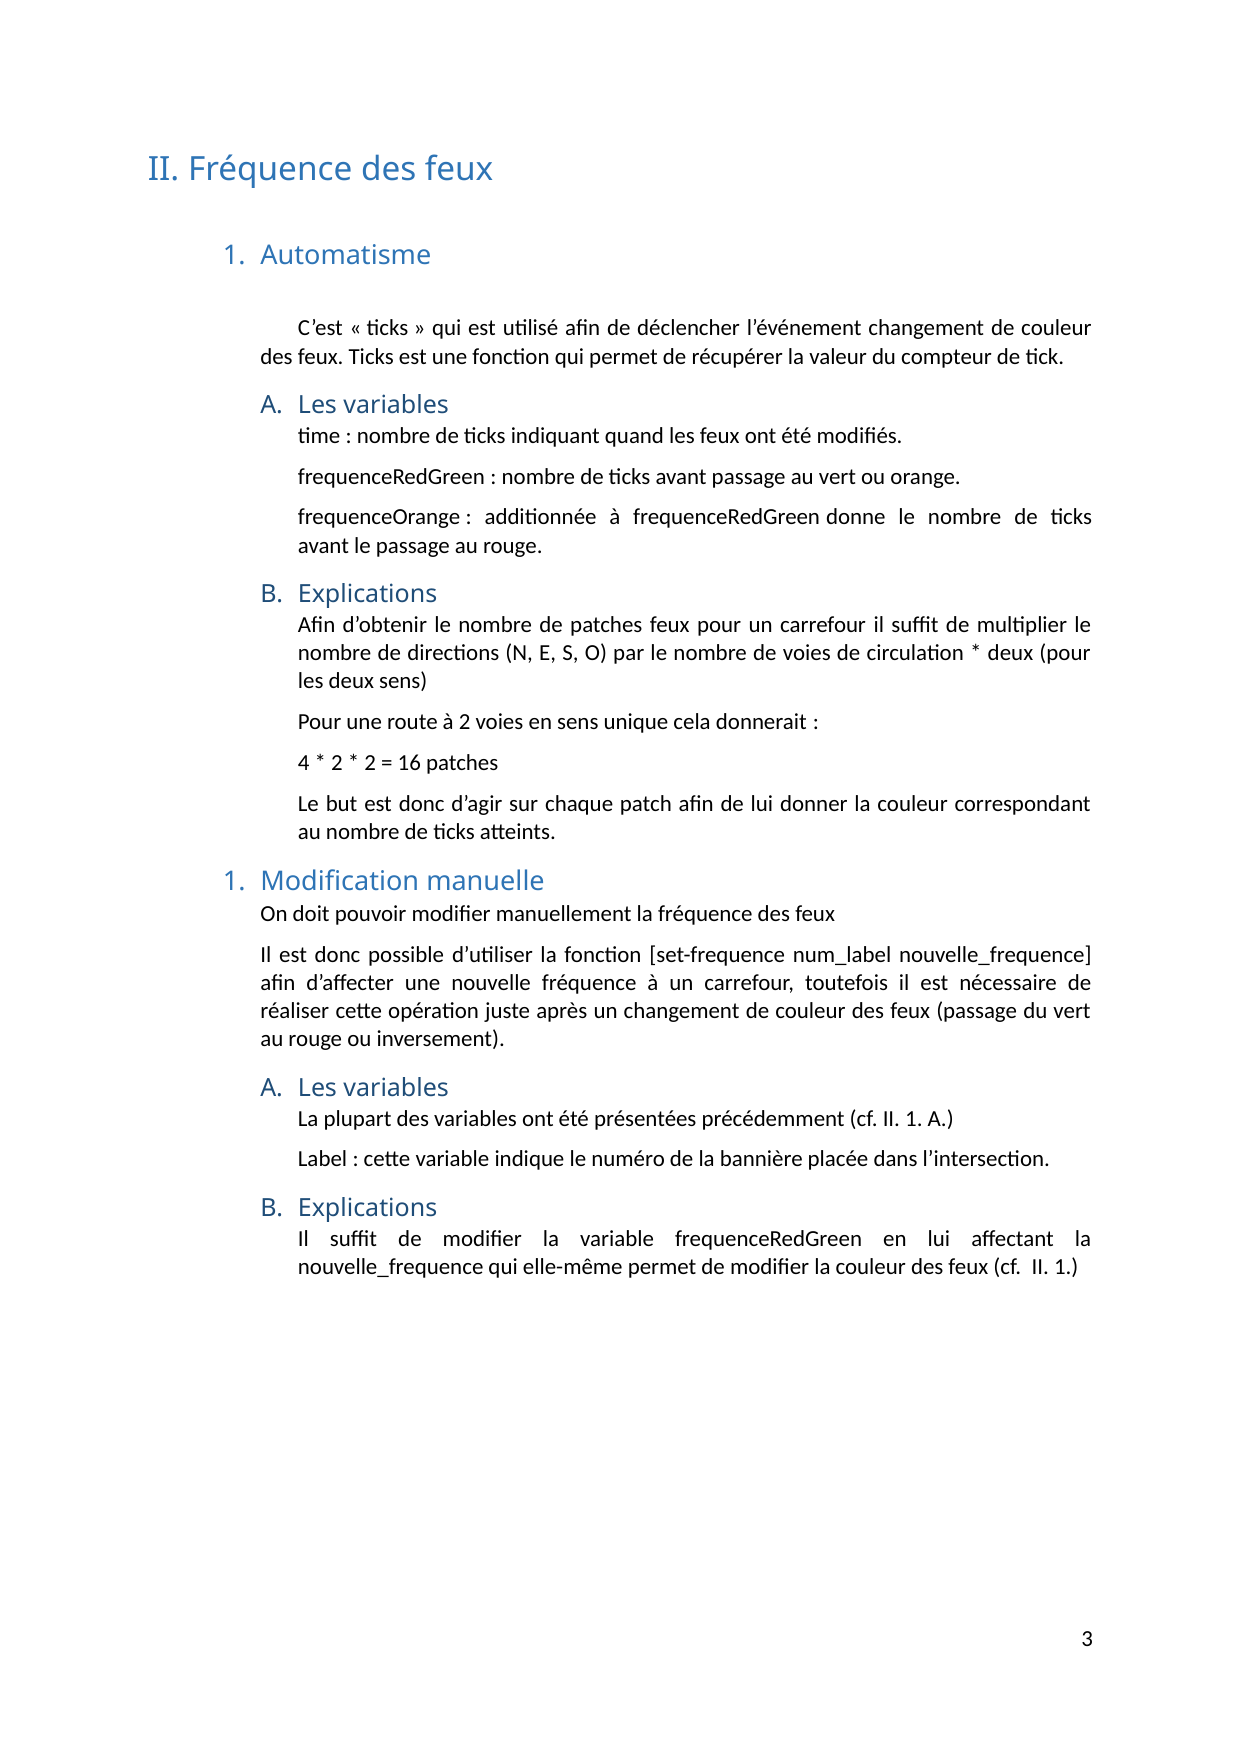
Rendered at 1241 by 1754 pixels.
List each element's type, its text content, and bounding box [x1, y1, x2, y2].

subtitle II. Fréquence des feux [148, 145, 1093, 190]
text Le but est donc d’agir sur chaque patch afin de lui donner la couleur correspondant au nombre de ticks atteints. [298, 789, 1093, 845]
text Il suffit de modifier la variable frequenceRedGreen en lui affectant la nouvelle_frequence qui elle-même permet de modifier la couleur des feux (cf. II. 1.) [298, 1224, 1093, 1280]
subtitle Les variables [260, 1069, 1093, 1103]
text On doit pouvoir modifier manuellement la fréquence des feux [260, 899, 1093, 927]
subtitle Les variables [260, 387, 1093, 421]
text Afin d’obtenir le nombre de patches feux pour un carrefour il suffit de multiplier le nombre de directions (N, E, S, O) par le nombre de voies de circulation * deux (pour les deux sens) [298, 610, 1093, 694]
subtitle Automatisme [223, 236, 1093, 272]
subtitle Explications [260, 576, 1093, 610]
text Label : cette variable indique le numéro de la bannière placée dans l’intersection. [298, 1144, 1093, 1172]
text frequenceOrange : additionnée à frequenceRedGreen donne le nombre de ticks avant le passage au rouge. [298, 502, 1093, 559]
text time : nombre de ticks indiquant quand les feux ont été modifiés. [298, 421, 1093, 449]
subtitle Modification manuelle [223, 862, 1093, 899]
text Pour une route à 2 voies en sens unique cela donnerait : [298, 707, 1093, 735]
text Il est donc possible d’utiliser la fonction [set-frequence num_label nouvelle_frequence] afin d’affecter une nouvelle fréquence à un carrefour, toutefois il est nécessaire de réaliser cette opération juste après un changement de couleur des feux (passage du vert au rouge ou inversement). [260, 940, 1093, 1052]
text C’est « ticks » qui est utilisé afin de déclencher l’événement changement de couleur des feux. Ticks est une fonction qui permet de récupérer la valeur du compteur de tick. [260, 313, 1093, 370]
text frequenceRedGreen : nombre de ticks avant passage au vert ou orange. [298, 462, 1093, 490]
subtitle Explications [260, 1189, 1093, 1223]
text 4 * 2 * 2 = 16 patches [298, 748, 1093, 776]
text La plupart des variables ont été présentées précédemment (cf. II. 1. A.) [298, 1104, 1093, 1132]
